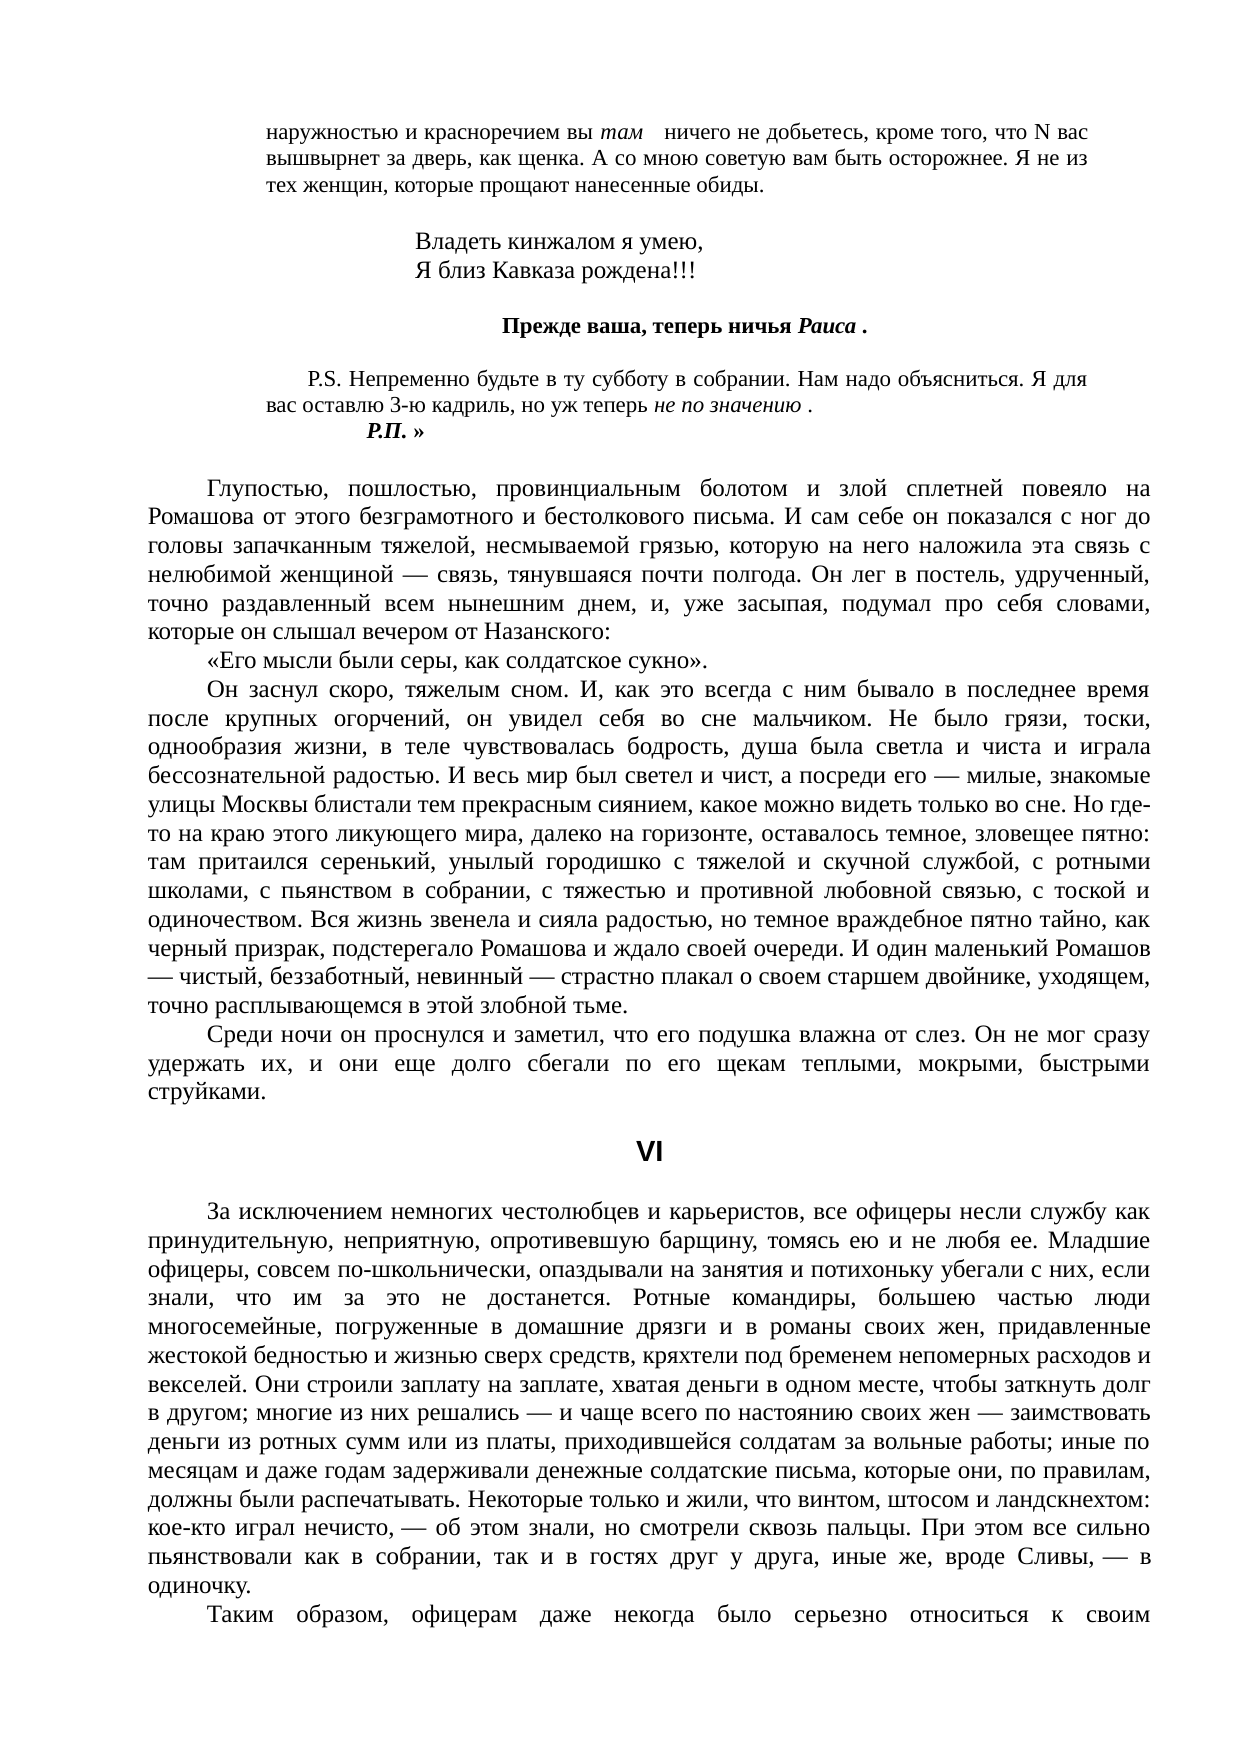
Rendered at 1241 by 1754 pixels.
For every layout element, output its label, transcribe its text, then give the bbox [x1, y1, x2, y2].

text Он заснул скоро, тяжелым сном. И, как это всегда с ним бывало в последнее время после крупных огорчений, он увидел себя во сне мальчиком. Не было грязи, тоски, однообразия жизни, в теле чувствовалась бодрость, душа была светла и чиста и играла бессознательной радостью. И весь мир был светел и чист, а посреди его — милые, знакомые улицы Москвы блистали тем прекрасным сиянием, какое можно видеть только во сне. Но где-то на краю этого ликующего мира, далеко на горизонте, оставалось темное, зловещее пятно: там притаился серенький, унылый городишко с тяжелой и скучной службой, с ротными школами, с пьянством в собрании, с тяжестью и противной любовной связью, с тоской и одиночеством. Вся жизнь звенела и сияла радостью, но темное враждебное пятно тайно, как черный призрак, подстерегало Ромашова и ждало своей очереди. И один маленький Ромашов — чистый, беззаботный, невинный — страстно плакал о своем старшем двойнике, уходящем, точно расплывающемся в этой злобной тьме. [148, 674, 1152, 1019]
text P.S. Непременно будьте в ту субботу в собрании. Нам надо объясниться. Я для вас оставлю 3-ю кадриль, но уж теперь не по значению . [266, 365, 1089, 418]
subtitle VI [148, 1134, 1152, 1167]
text Глупостью, пошлостью, провинциальным болотом и злой сплетней повеяло на Ромашова от этого безграмотного и бестолкового письма. И сам себе он показался с ног до головы запачканным тяжелой, несмываемой грязью, которую на него наложила эта связь с нелюбимой женщиной — связь, тянувшаяся почти полгода. Он лег в постель, удрученный, точно раздавленный всем нынешним днем, и, уже засыпая, подумал про себя словами, которые он слышал вечером от Назанского: [148, 473, 1152, 645]
text Прежде ваша, теперь ничья Раиса . [460, 312, 1152, 338]
text «Его мысли были серы, как солдатское сукно». [148, 645, 1152, 674]
text Я близ Кавказа рождена!!! [356, 255, 1089, 283]
text За исключением немногих честолюбцев и карьеристов, все офицеры несли службу как принудительную, неприятную, опротивевшую барщину, томясь ею и не любя ее. Младшие офицеры, совсем по-школьнически, опаздывали на занятия и потихоньку убегали с них, если знали, что им за это не достанется. Ротные командиры, большею частью люди многосемейные, погруженные в домашние дрязги и в романы своих жен, придавленные жестокой бедностью и жизнью сверх средств, кряхтели под бременем непомерных расходов и векселей. Они строили заплату на заплате, хватая деньги в одном месте, чтобы заткнуть долг в другом; многие из них решались — и чаще всего по настоянию своих жен — заимствовать деньги из ротных сумм или из платы, приходившейся солдатам за вольные работы; иные по месяцам и даже годам задерживали денежные солдатские письма, которые они, по правилам, должны были распечатывать. Некоторые только и жили, что винтом, штосом и ландскнехтом: кое-кто играл нечисто, — об этом знали, но смотрели сквозь пальцы. При этом все сильно пьянствовали как в собрании, так и в гостях друг у друга, иные же, вроде Сливы, — в одиночку. [148, 1196, 1152, 1599]
text Владеть кинжалом я умею, [356, 226, 1089, 255]
text Р.П. » [325, 418, 1089, 444]
text наружностью и красноречием вы там ничего не добьетесь, кроме того, что N вас вышвырнет за дверь, как щенка. А со мною советую вам быть осторожнее. Я не из тех женщин, которые прощают нанесенные обиды. [266, 118, 1089, 197]
text Среди ночи он проснулся и заметил, что его подушка влажна от слез. Он не мог сразу удержать их, и они еще долго сбегали по его щекам теплыми, мокрыми, быстрыми струйками. [148, 1019, 1152, 1105]
text Таким образом, офицерам даже некогда было серьезно относиться к своим [148, 1599, 1152, 1627]
